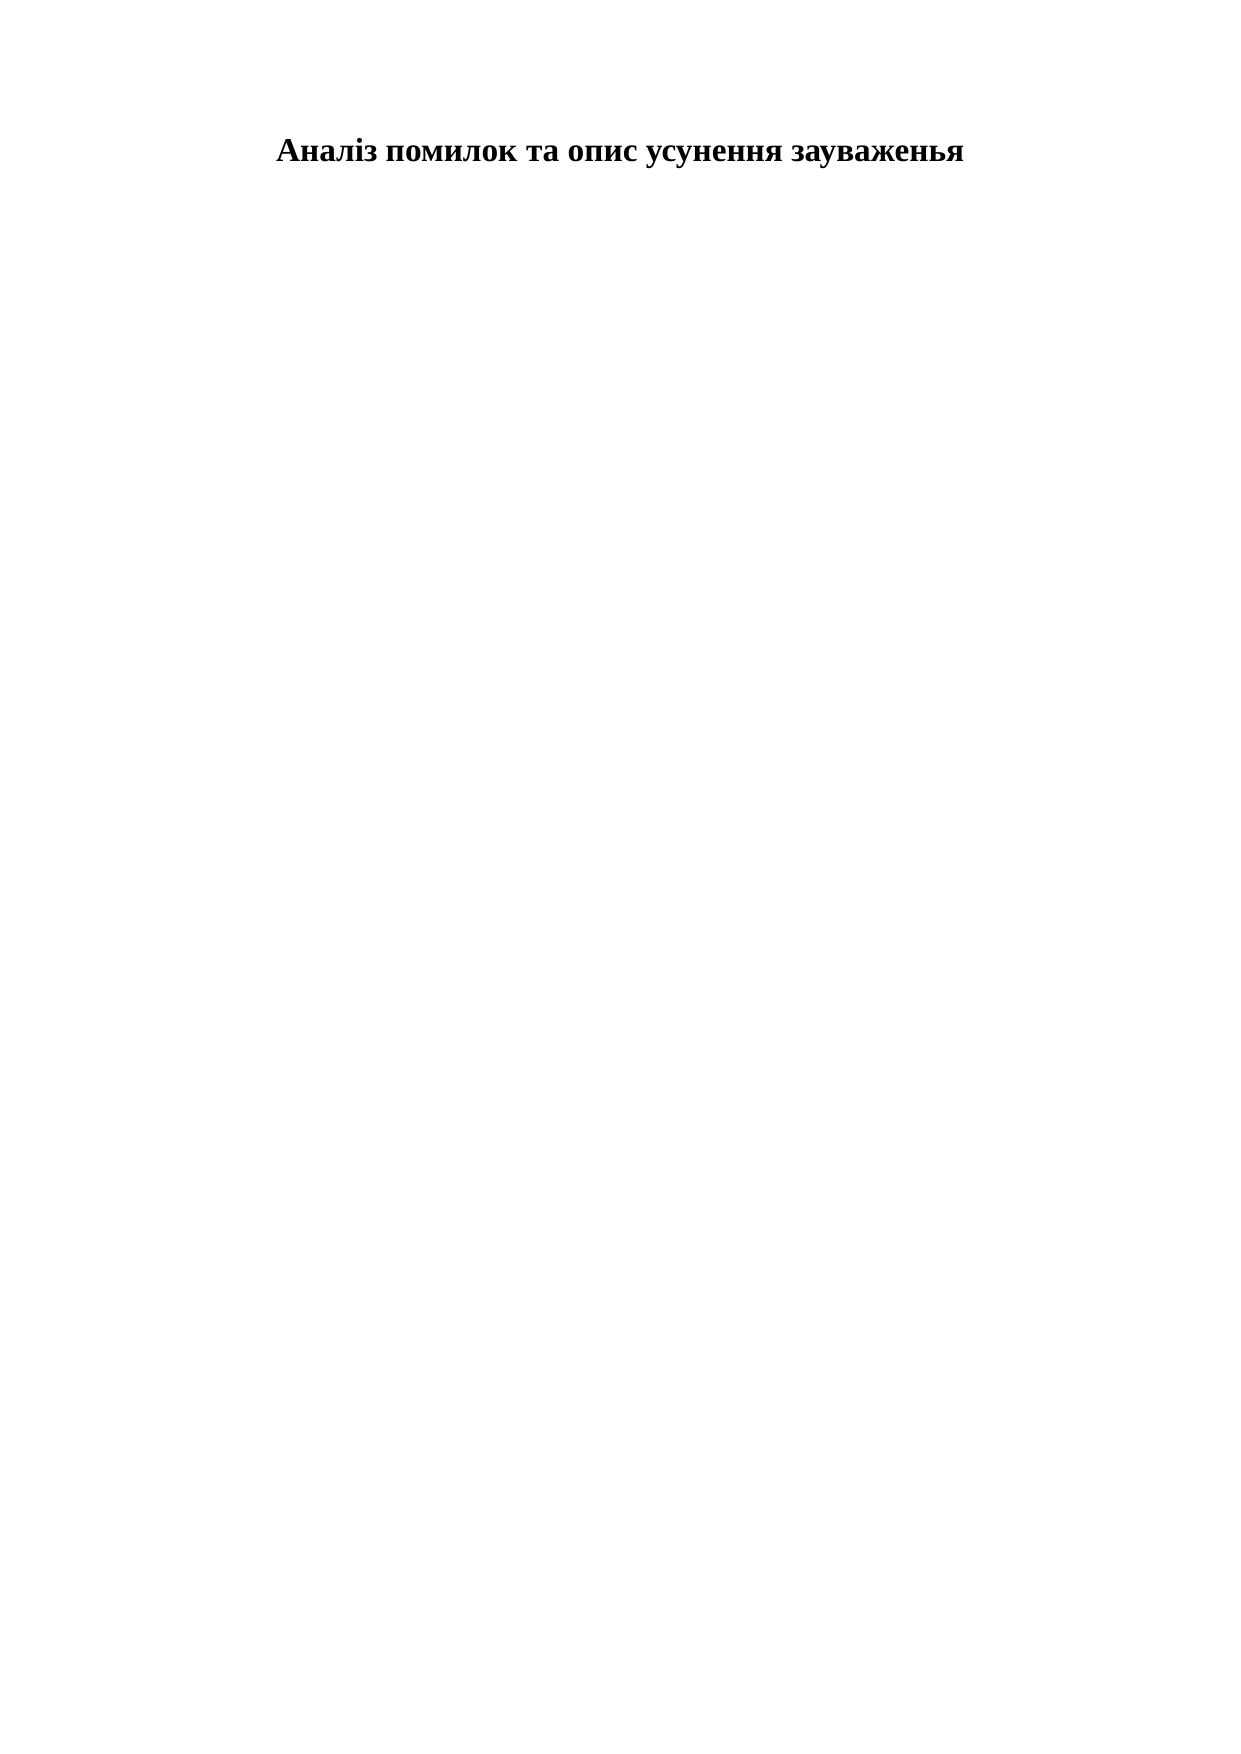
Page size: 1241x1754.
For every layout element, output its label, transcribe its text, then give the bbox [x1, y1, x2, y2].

subtitle Аналіз помилок та опис усунення зауваженья [118, 131, 1122, 169]
